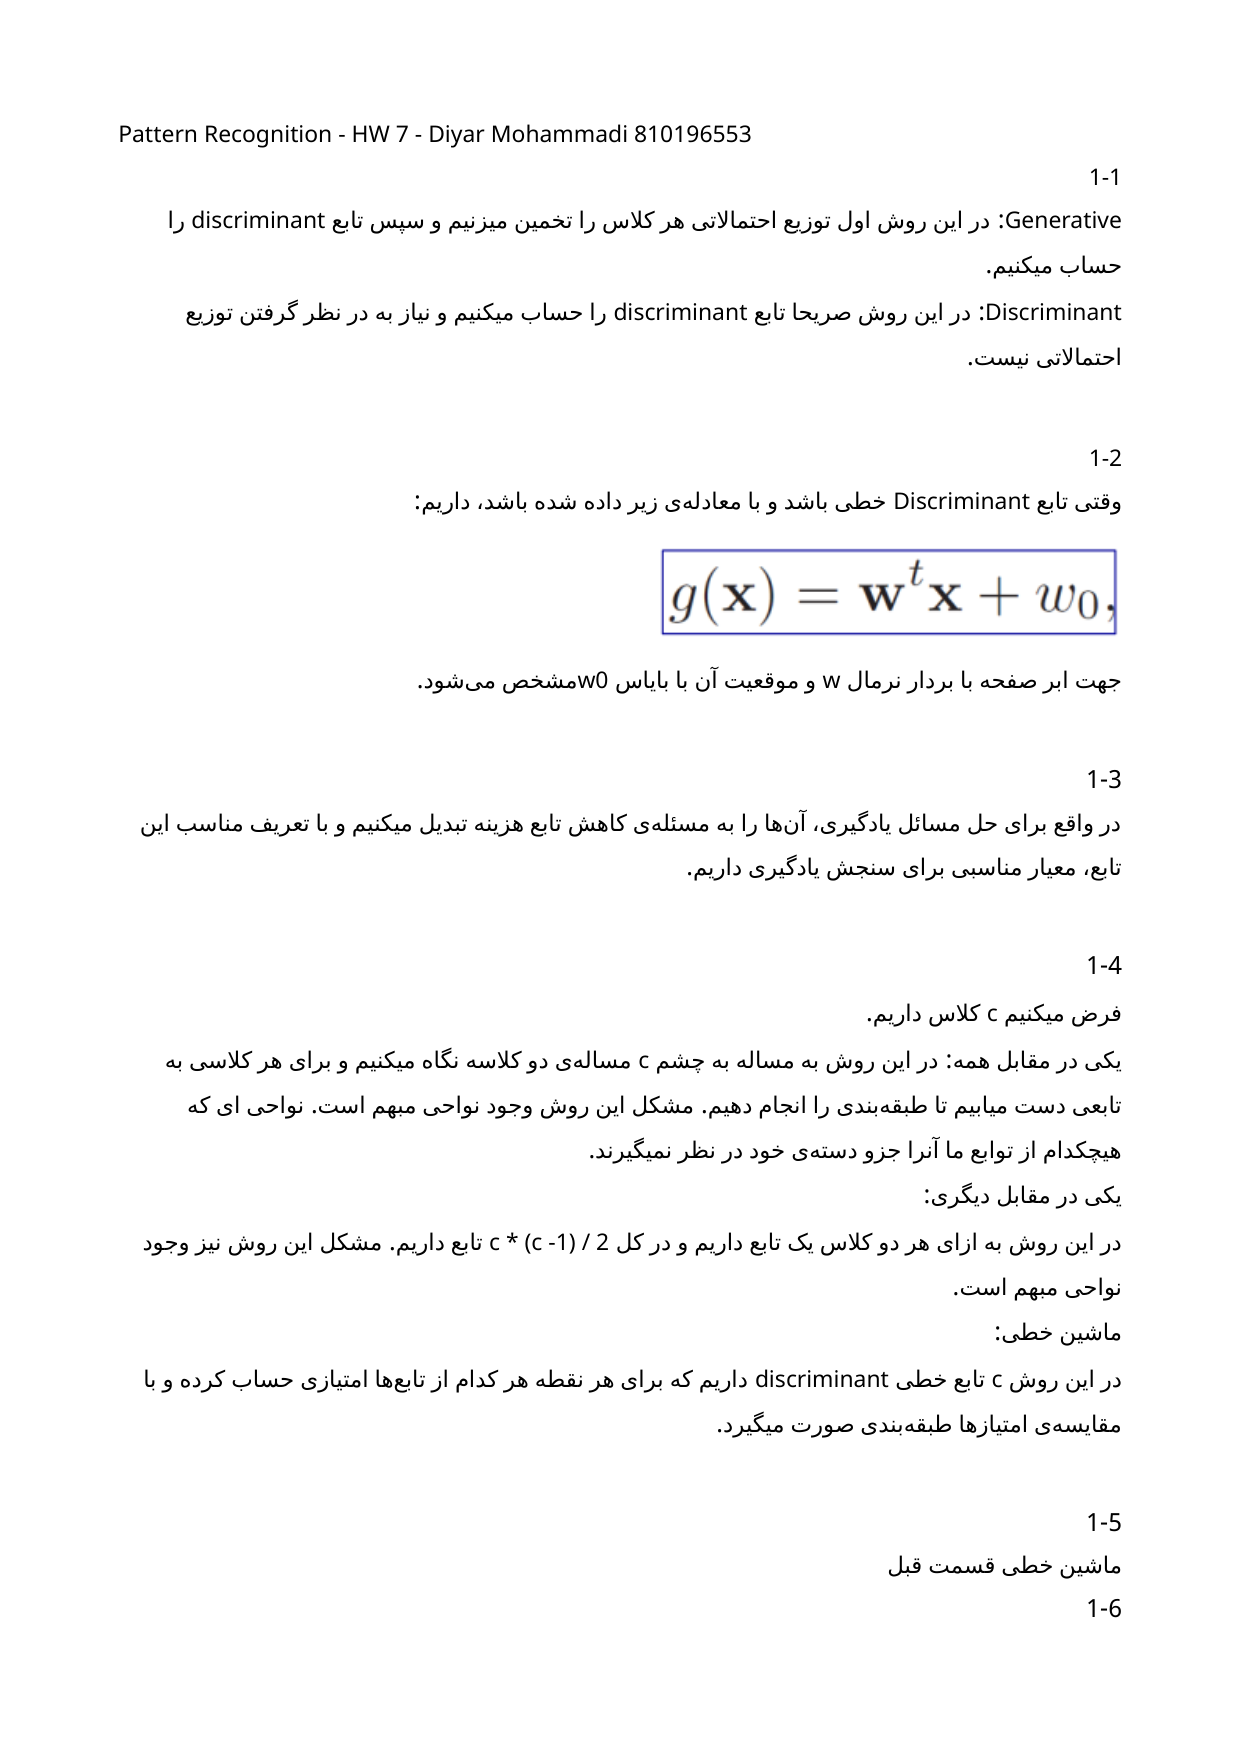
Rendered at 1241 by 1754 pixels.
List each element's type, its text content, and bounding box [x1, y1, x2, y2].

text در واقع برای حل مسائل یادگیری، آن‌ها را به مسئله‌ی کاهش تابع هزینه تبدیل میکنیم و با تعریف مناسب این تابع، معیار مناسبی برای سنجش یادگیری داریم. [118, 811, 1122, 886]
text وقتی تابع Discriminant خطی باشد و با معادله‌ی زیر داده شده باشد،‌ داریم: [118, 485, 1122, 520]
picture [639, 532, 1122, 652]
text جهت ابر صفحه با بردار نرمال w و موقعیت آن با بایاس w0مشخص می‌شود. [118, 664, 1122, 699]
text 1-2 [118, 442, 1122, 473]
text در این روش c تابع خطی discriminant داریم که برای هر نقطه هر کدام از تابع‌ها امتیازی حساب کرده و با مقایسه‌ی امتیاز‌ها طبقه‌بندی صورت میگیرد. [118, 1363, 1122, 1442]
text 1-6 [118, 1595, 1122, 1627]
text ماشین خطی: [118, 1318, 1122, 1351]
text در این روش به ازای هر دو کلاس یک تابع داریم و در کل c * (c -1) / 2 تابع داریم. مشکل این روش نیز وجود نواحی مبهم است. [118, 1226, 1122, 1306]
text Discriminant: در این روش صریحا تابع discriminant را حساب میکنیم و نیاز به در نظر گرفتن توزیع احتمالاتی نیست. [118, 296, 1122, 376]
text 1-1 [118, 161, 1122, 192]
text فرض میکنیم c کلاس داریم. [118, 997, 1122, 1031]
text 1-4 [118, 952, 1122, 984]
text Pattern Recognition - HW 7 - Diyar Mohammadi 810196553 [118, 118, 1122, 149]
text 1-3 [118, 766, 1122, 799]
text 1-5 [118, 1508, 1122, 1541]
text یکی در مقابل دیگری: [118, 1181, 1122, 1214]
text Generative: در این روش اول توزیع احتمالاتی هر کلاس را تخمین میزنیم و سپس تابع discriminant را حساب میکنیم. [118, 204, 1122, 284]
text یکی در مقابل همه: در این روش به مساله به چشم c مساله‌ی دو کلاسه نگاه میکنیم و برای هر کلاسی به تابعی دست میابیم تا طبقه‌بندی را انجام دهیم. مشکل این روش وجود نواحی مبهم است. نواحی ای که هیچکدام از توابع ما آنرا جزو دسته‌ی خود در نظر نمیگیرند. [118, 1044, 1122, 1169]
text ماشین خطی قسمت قبل [118, 1553, 1122, 1583]
